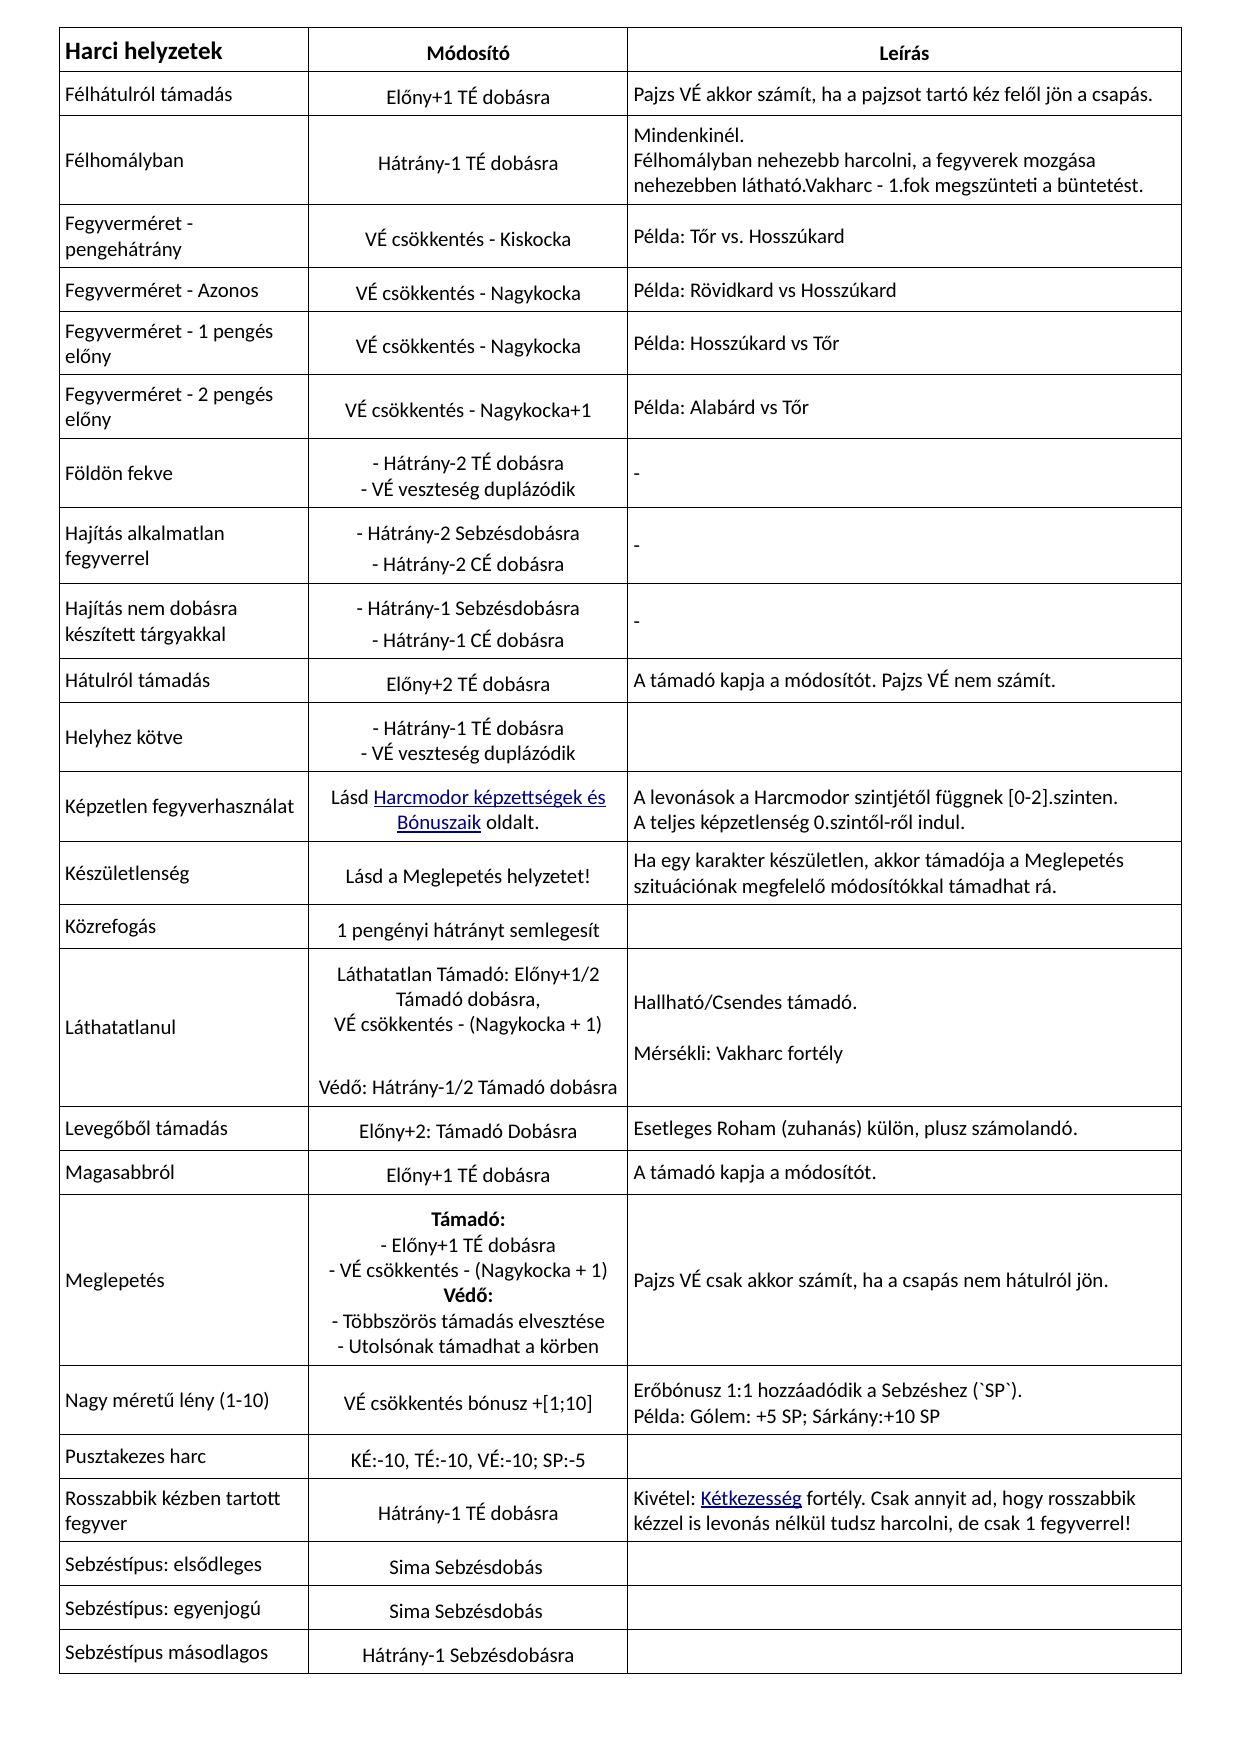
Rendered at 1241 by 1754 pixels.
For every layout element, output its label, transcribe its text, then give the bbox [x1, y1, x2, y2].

table_cell - [628, 508, 1181, 582]
table_cell 1 pengényi hátrányt semlegesít [309, 905, 627, 948]
table_cell Pajzs VÉ csak akkor számít, ha a csapás nem hátulról jön. [628, 1195, 1181, 1364]
table_cell - [628, 584, 1181, 658]
table_cell Esetleges Roham (zuhanás) külön, plusz számolandó. [628, 1107, 1181, 1149]
table_cell Hátrány-1 TÉ dobásra [309, 1479, 627, 1541]
table_header Módosító [309, 28, 627, 71]
table_cell Hajítás nem dobásra készített tárgyakkal [60, 584, 308, 658]
table_cell [628, 703, 1181, 771]
table_cell A levonások a Harcmodor szintjétől függnek [0-2].szinten. A teljes képzetlenség 0.szintől-ről indul. [628, 772, 1181, 841]
table_cell Nagy méretű lény (1-10) [60, 1366, 308, 1434]
table_cell VÉ csökkentés - Nagykocka [309, 312, 627, 374]
table_cell A támadó kapja a módosítót. Pajzs VÉ nem számít. [628, 659, 1181, 702]
table_cell Rosszabbik kézben tartott fegyver [60, 1479, 308, 1541]
table_cell Láthatatlan Támadó: Előny+1/2 Támadó dobásra, VÉ csökkentés - (Nagykocka + 1) Védő: Hátrány-1/2 Támadó dobásra [309, 949, 627, 1106]
table_cell Levegőből támadás [60, 1107, 308, 1149]
table_cell VÉ csökkentés - Kiskocka [309, 205, 627, 267]
table_cell Sebzéstípus másodlagos [60, 1630, 308, 1673]
table_cell [628, 1542, 1181, 1585]
table_cell Fegyverméret - 2 pengés előny [60, 375, 308, 438]
table_cell Erőbónusz 1:1 hozzáadódik a Sebzéshez (`SP`). Példa: Gólem: +5 SP; Sárkány:+10 SP [628, 1366, 1181, 1434]
table_cell [628, 905, 1181, 948]
table_cell - Hátrány-1 Sebzésdobásra - Hátrány-1 CÉ dobásra [309, 584, 627, 658]
table_cell Fegyverméret - 1 pengés előny [60, 312, 308, 374]
table_cell Hátulról támadás [60, 659, 308, 702]
table_cell Sima Sebzésdobás [309, 1542, 627, 1585]
table_cell Kivétel: Kétkezesség fortély. Csak annyit ad, hogy rosszabbik kézzel is levonás nélkül tudsz harcolni, de csak 1 fegyverrel! [628, 1479, 1181, 1541]
table_cell Földön fekve [60, 439, 308, 507]
table_cell [628, 1586, 1181, 1629]
table_cell [628, 1435, 1181, 1478]
table_cell Láthatatlanul [60, 949, 308, 1106]
table_cell Helyhez kötve [60, 703, 308, 771]
table_cell Hajítás alkalmatlan fegyverrel [60, 508, 308, 582]
table_cell Közrefogás [60, 905, 308, 948]
table_cell Sebzéstípus: egyenjogú [60, 1586, 308, 1629]
table_cell Hallható/Csendes támadó. Mérsékli: Vakharc fortély [628, 949, 1181, 1106]
table_cell Sebzéstípus: elsődleges [60, 1542, 308, 1585]
table_cell Előny+2: Támadó Dobásra [309, 1107, 627, 1149]
table_cell VÉ csökkentés - Nagykocka+1 [309, 375, 627, 438]
table_header Harci helyzetek [60, 28, 308, 71]
table_cell Fegyverméret - pengehátrány [60, 205, 308, 267]
table_cell Példa: Rövidkard vs Hosszúkard [628, 268, 1181, 311]
table_cell KÉ:-10, TÉ:-10, VÉ:-10; SP:-5 [309, 1435, 627, 1478]
table_cell - Hátrány-2 TÉ dobásra - VÉ veszteség duplázódik [309, 439, 627, 507]
table_cell VÉ csökkentés - Nagykocka [309, 268, 627, 311]
table_cell Lásd a Meglepetés helyzetet! [309, 842, 627, 904]
table_cell Magasabbról [60, 1151, 308, 1193]
table_cell Előny+2 TÉ dobásra [309, 659, 627, 702]
table_cell Példa: Tőr vs. Hosszúkard [628, 205, 1181, 267]
table_cell Támadó: - Előny+1 TÉ dobásra - VÉ csökkentés - (Nagykocka + 1) Védő: - Többszörös támadás elvesztése - Utolsónak támadhat a körben [309, 1195, 627, 1364]
table_cell [628, 1630, 1181, 1673]
table_cell Mindenkinél. Félhomályban nehezebb harcolni, a fegyverek mozgása nehezebben látható.Vakharc - 1.fok megszünteti a büntetést. [628, 116, 1181, 204]
table_cell Félhomályban [60, 116, 308, 204]
table_cell Előny+1 TÉ dobásra [309, 72, 627, 115]
table_cell - [628, 439, 1181, 507]
table_cell Pajzs VÉ akkor számít, ha a pajzsot tartó kéz felől jön a csapás. [628, 72, 1181, 115]
table_cell Képzetlen fegyverhasználat [60, 772, 308, 841]
table_cell Fegyverméret - Azonos [60, 268, 308, 311]
table_cell Lásd Harcmodor képzettségek és Bónuszaik oldalt. [309, 772, 627, 841]
table_cell - Hátrány-1 TÉ dobásra - VÉ veszteség duplázódik [309, 703, 627, 771]
table_header Leírás [628, 28, 1181, 71]
table_cell Pusztakezes harc [60, 1435, 308, 1478]
table_cell Hátrány-1 TÉ dobásra [309, 116, 627, 204]
table_cell Meglepetés [60, 1195, 308, 1364]
table_cell Készületlenség [60, 842, 308, 904]
table_cell Ha egy karakter készületlen, akkor támadója a Meglepetés szituációnak megfelelő módosítókkal támadhat rá. [628, 842, 1181, 904]
table_cell A támadó kapja a módosítót. [628, 1151, 1181, 1193]
table_cell Példa: Alabárd vs Tőr [628, 375, 1181, 438]
table_cell - Hátrány-2 Sebzésdobásra - Hátrány-2 CÉ dobásra [309, 508, 627, 582]
table_cell Előny+1 TÉ dobásra [309, 1151, 627, 1193]
table_cell Félhátulról támadás [60, 72, 308, 115]
table_cell Hátrány-1 Sebzésdobásra [309, 1630, 627, 1673]
table_cell Példa: Hosszúkard vs Tőr [628, 312, 1181, 374]
table_cell Sima Sebzésdobás [309, 1586, 627, 1629]
table_cell VÉ csökkentés bónusz +[1;10] [309, 1366, 627, 1434]
